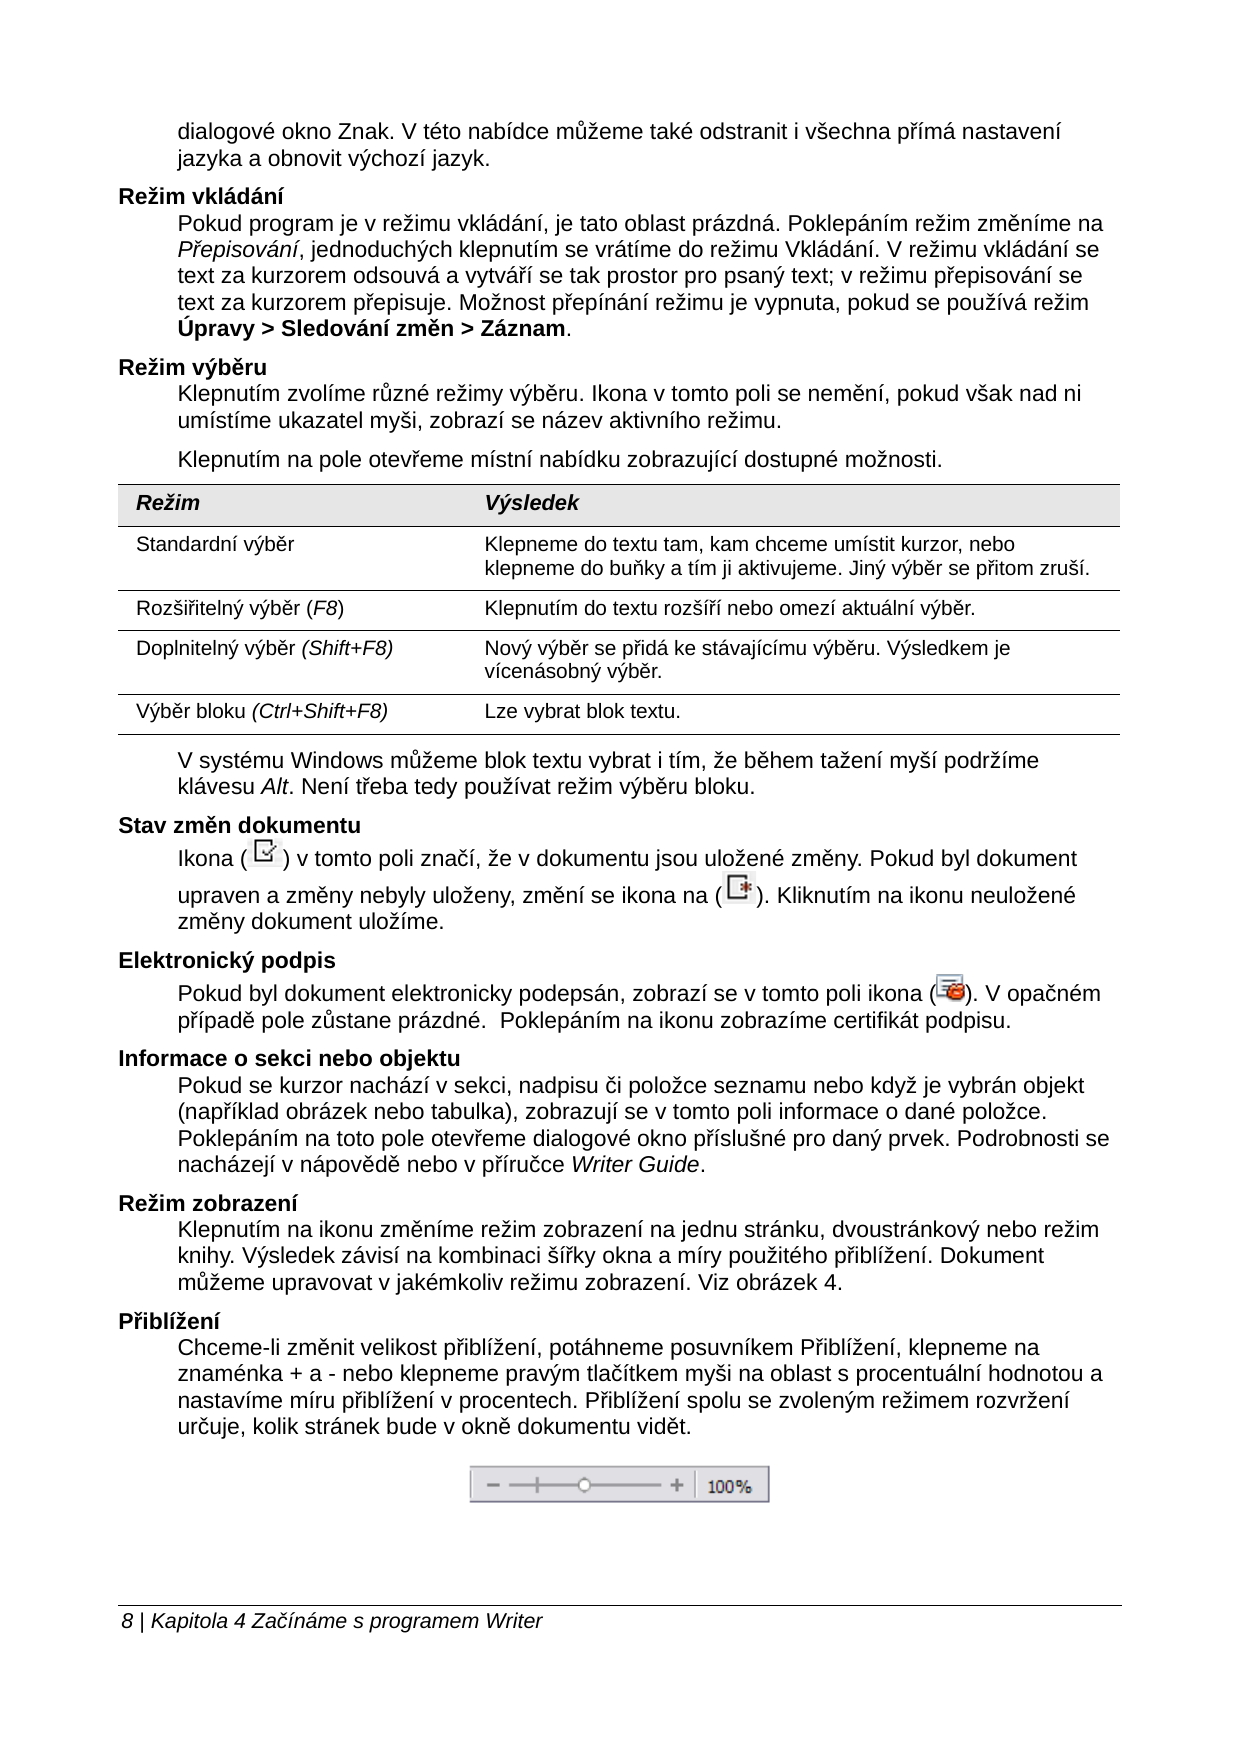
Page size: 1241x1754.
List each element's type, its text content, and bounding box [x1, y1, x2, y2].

text Pokud se kurzor nachází v sekci, nadpisu či položce seznamu nebo když je vybrán objekt (například obrázek nebo tabulka), zobrazují se v tomto poli informace o dané položce. Poklepáním na toto pole otevřeme dialogové okno příslušné pro daný prvek. Podrobnosti se nacházejí v nápovědě nebo v příručce Writer Guide. [177, 1072, 1122, 1177]
picture [936, 973, 965, 1002]
text Režim zobrazení [118, 1190, 1122, 1216]
text Pokud byl dokument elektronicky podepsán, zobrazí se v tomto poli ikona (). V opačném případě pole zůstane prázdné. Poklepáním na ikonu zobrazíme certifikát podpisu. [177, 973, 1122, 1033]
text Přiblížení [118, 1308, 1122, 1334]
table_cell Klepneme do textu tam, kam chceme umístit kurzor, nebo klepneme do buňky a tím ji aktivujeme. Jiný výběr se přitom zruší. [467, 527, 1120, 589]
table_cell Výběr bloku (Ctrl+Shift+F8) [118, 695, 467, 733]
text Režim vkládání [118, 183, 1122, 210]
text dialogové okno Znak. V této nabídce můžeme také odstranit i všechna přímá nastavení jazyka a obnovit výchozí jazyk. [177, 118, 1122, 171]
text Elektronický podpis [118, 947, 1122, 973]
table_header Režim [118, 485, 467, 526]
text Pokud program je v režimu vkládání, je tato oblast prázdná. Poklepáním režim změníme na Přepisování, jednoduchých klepnutím se vrátíme do režimu Vkládání. V režimu vkládání se text za kurzorem odsouvá a vytváří se tak prostor pro psaný text; v režimu přepisování se text za kurzorem přepisuje. Možnost přepínání režimu je vypnuta, pokud se používá režim Úpravy > Sledování změn > Záznam. [177, 210, 1122, 341]
table_cell Nový výběr se přidá ke stávajícímu výběru. Výsledkem je vícenásobný výběr. [467, 631, 1120, 693]
text Klepnutím na pole otevřeme místní nabídku zobrazující dostupné možnosti. [177, 446, 1122, 472]
table_header Výsledek [467, 485, 1120, 526]
table_cell Klepnutím do textu rozšíří nebo omezí aktuální výběr. [467, 591, 1120, 629]
table_cell Standardní výběr [118, 527, 467, 589]
text Informace o sekci nebo objektu [118, 1045, 1122, 1072]
picture [467, 1463, 773, 1506]
table_cell Doplnitelný výběr (Shift+F8) [118, 631, 467, 693]
table_cell Lze vybrat blok textu. [467, 695, 1120, 733]
text Klepnutím na ikonu změníme režim zobrazení na jednu stránku, dvoustránkový nebo režim knihy. Výsledek závisí na kombinaci šířky okna a míry použitého přiblížení. Dokument můžeme upravovat v jakémkoliv režimu zobrazení. Viz obrázek 4. [177, 1216, 1122, 1295]
text Ikona () v tomto poli značí, že v dokumentu jsou uložené změny. Pokud byl dokument upraven a změny nebyly uloženy, změní se ikona na (). Kliknutím na ikonu neuložené změny dokument uložíme. [177, 838, 1122, 934]
text Klepnutím zvolíme různé režimy výběru. Ikona v tomto poli se nemění, pokud však nad ni umístíme ukazatel myši, zobrazí se název aktivního režimu. [177, 380, 1122, 433]
picture [247, 838, 283, 867]
picture [722, 871, 757, 904]
text Stav změn dokumentu [118, 812, 1122, 838]
text Režim výběru [118, 354, 1122, 380]
table_cell Rozšiřitelný výběr (F8) [118, 591, 467, 629]
text Chceme-li změnit velikost přiblížení, potáhneme posuvníkem Přiblížení, klepneme na znaménka + a - nebo klepneme pravým tlačítkem myši na oblast s procentuální hodnotou a nastavíme míru přiblížení v procentech. Přiblížení spolu se zvoleným režimem rozvržení určuje, kolik stránek bude v okně dokumentu vidět. [177, 1334, 1122, 1439]
text V systému Windows můžeme blok textu vybrat i tím, že během tažení myší podržíme klávesu Alt. Není třeba tedy používat režim výběru bloku. [177, 747, 1122, 799]
